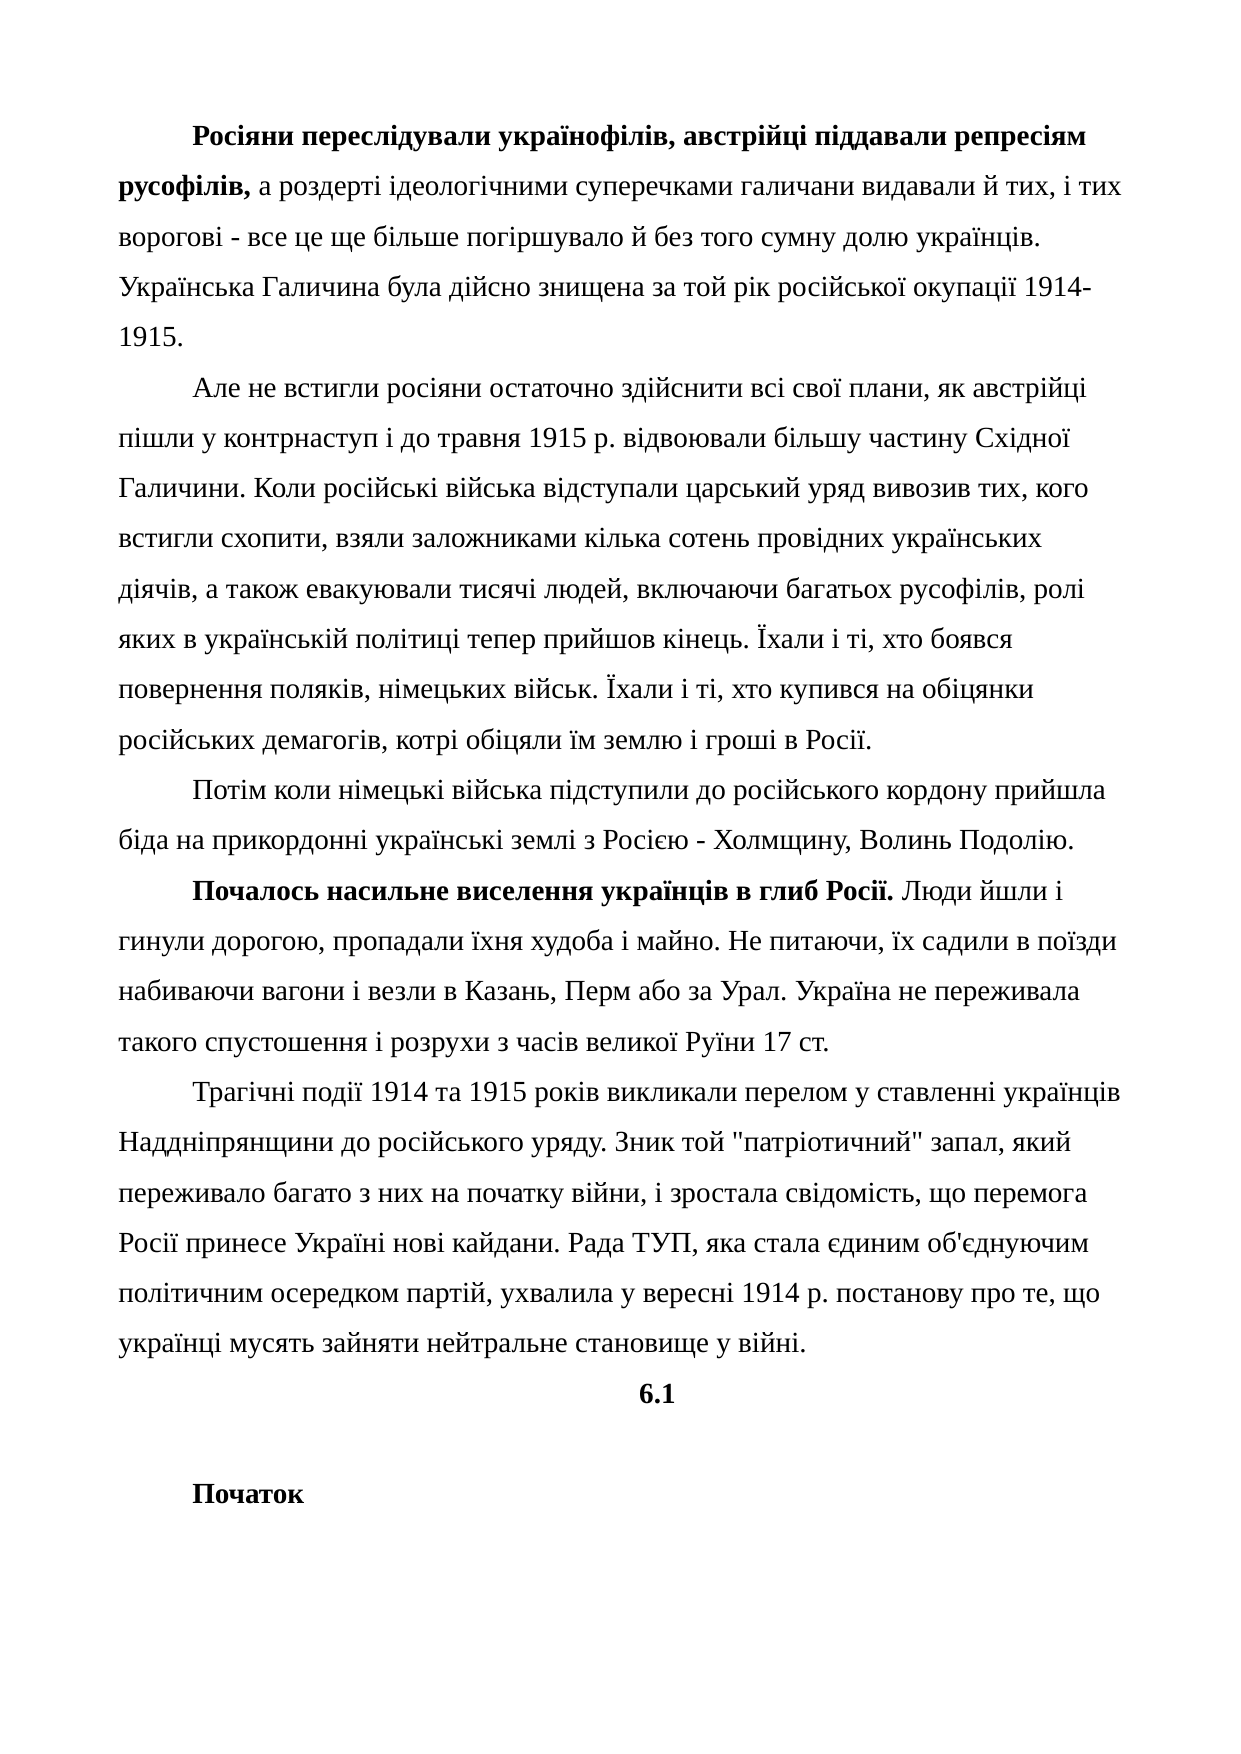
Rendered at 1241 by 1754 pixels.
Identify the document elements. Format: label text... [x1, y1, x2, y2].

text Але не встигли росіяни остаточно здійснити всі свої плани, як австрійці пішли у контрнаступ і до травня 1915 р. відвоювали більшу частину Східної Галичини. Коли російські війська відступали царський уряд вивозив тих, кого встигли схопити, взяли заложниками кілька сотень провідних українських діячів, а також евакуювали тисячі людей, включаючи багатьох русофілів, ролі яких в українській політиці тепер прийшов кінець. Їхали і ті, хто боявся повернення поляків, німецьких військ. Їхали і ті, хто купився на обіцянки російських демагогів, котрі обіцяли їм землю і гроші в Росії. [118, 370, 1122, 755]
title 6.1 [118, 1376, 1122, 1409]
text Росіяни переслідували українофілів, австрійці піддавали репресіям русофілів, а роздерті ідеологічними суперечками галичани видавали й тих, і тих ворогові - все це ще більше погіршувало й без того сумну долю українців. Українська Галичина була дійсно знищена за той рік російської окупації 1914-1915. [118, 118, 1122, 353]
text Почалось насильне виселення українців в глиб Росії. Люди йшли і гинули дорогою, пропадали їхня худоба і майно. Не питаючи, їх садили в поїзди набиваючи вагони і везли в Казань, Перм або за Урал. Україна не переживала такого спустошення і розрухи з часів великої Руїни 17 ст. [118, 873, 1122, 1057]
text Потім коли німецькі війська підступили до російського кордону прийшла біда на прикордонні українські землі з Росією - Холмщину, Волинь Подолію. [118, 772, 1122, 856]
subtitle Початок [118, 1477, 1122, 1510]
text Трагічні події 1914 та 1915 років викликали перелом у ставленні українців Наддніпрянщини до російського уряду. Зник той "патріотичний" запал, який переживало багато з них на початку війни, і зростала свідомість, що перемога Росії принесе Україні нові кайдани. Рада ТУП, яка стала єдиним об'єднуючим політичним осередком партій, ухвалила у вересні 1914 р. постанову про те, що українці мусять зайняти нейтральне становище у війні. [118, 1074, 1122, 1359]
